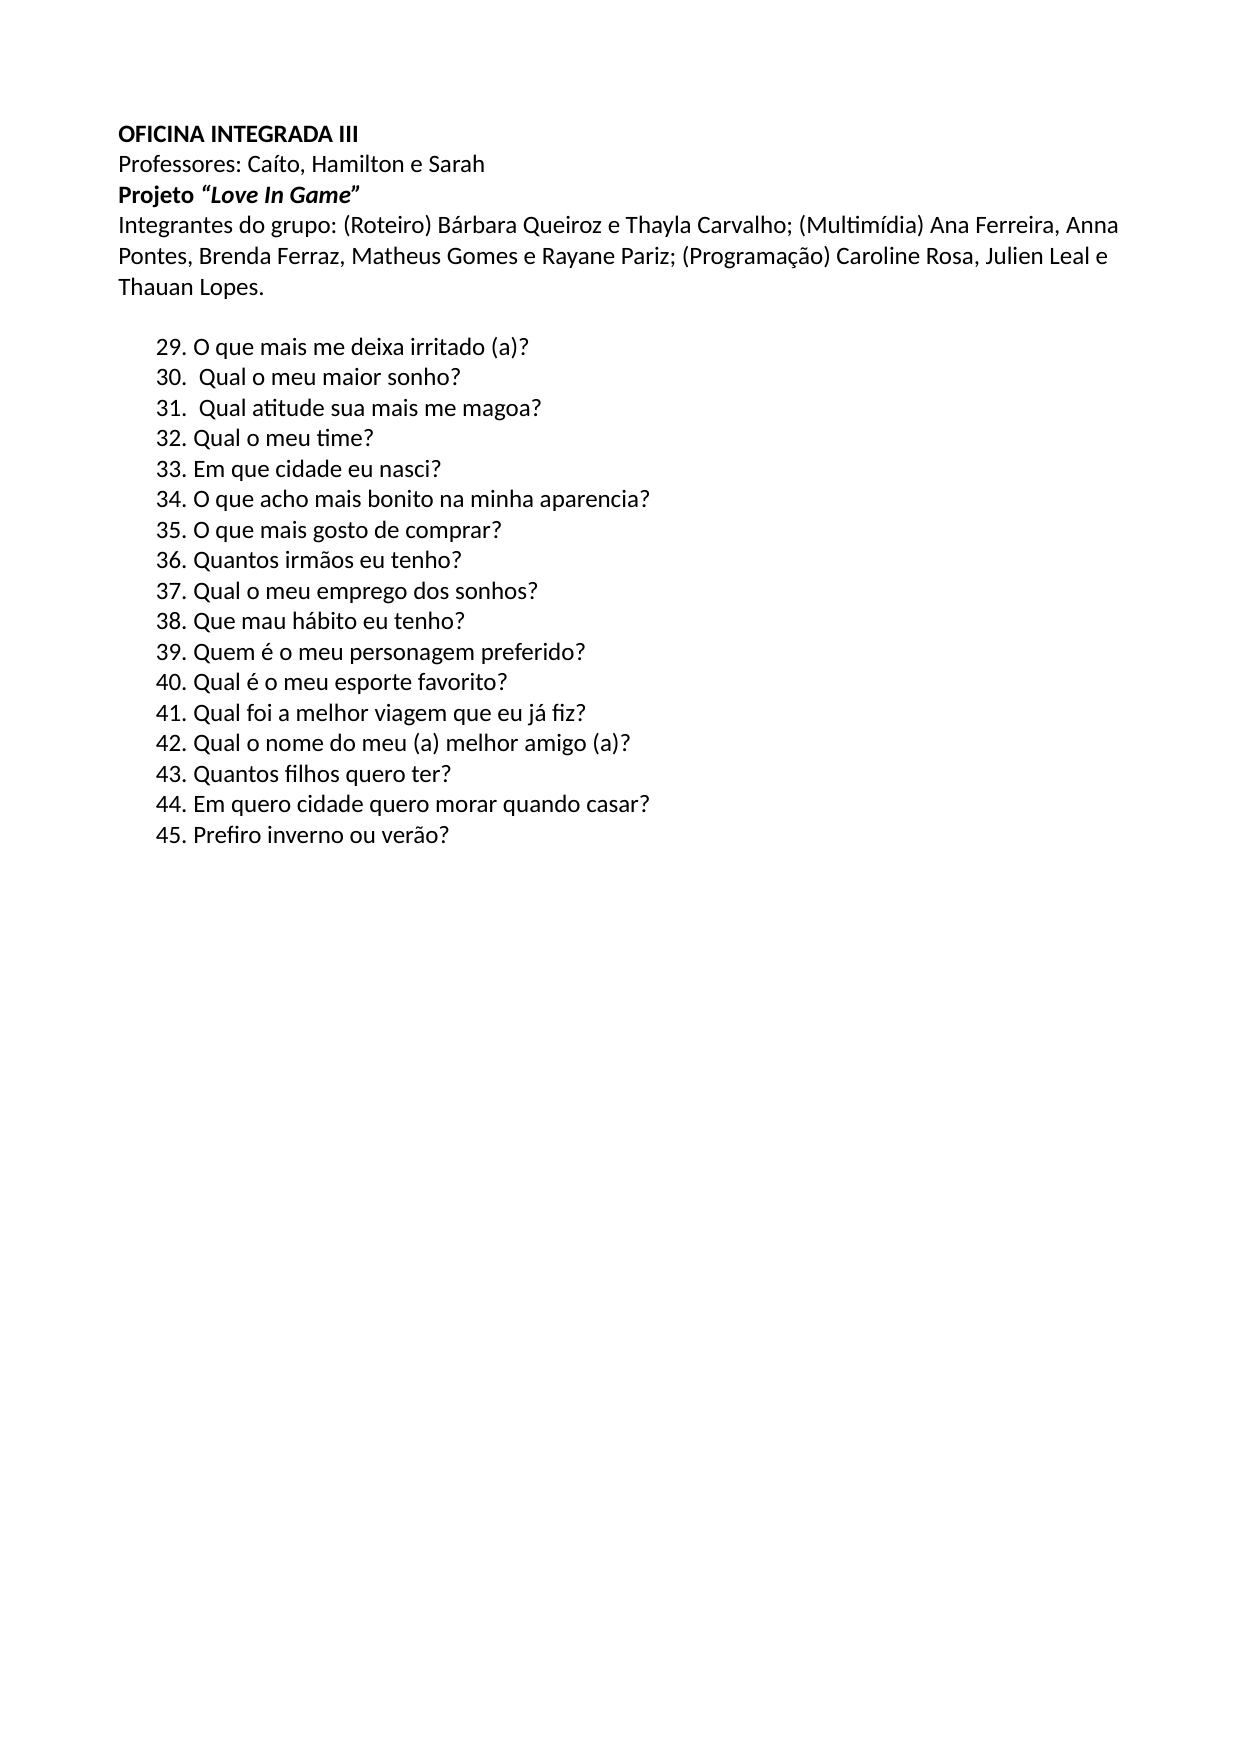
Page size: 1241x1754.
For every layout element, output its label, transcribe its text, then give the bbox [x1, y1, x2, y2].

list O que mais me deixa irritado (a)? [156, 331, 1122, 361]
list Em que cidade eu nasci? [156, 453, 1122, 483]
list Qual o meu time? [156, 422, 1122, 453]
list Quantos irmãos eu tenho? [156, 544, 1122, 575]
list O que mais gosto de comprar? [156, 514, 1122, 544]
list Prefiro inverno ou verão? [156, 819, 1122, 849]
list Que mau hábito eu tenho? [156, 605, 1122, 636]
list Qual o nome do meu (a) melhor amigo (a)? [156, 727, 1122, 758]
list Qual o meu emprego dos sonhos? [156, 575, 1122, 605]
list Qual atitude sua mais me magoa? [156, 392, 1122, 422]
list O que acho mais bonito na minha aparencia? [156, 483, 1122, 514]
list Qual é o meu esporte favorito? [156, 666, 1122, 697]
list Quantos filhos quero ter? [156, 758, 1122, 788]
list Quem é o meu personagem preferido? [156, 636, 1122, 666]
list Qual foi a melhor viagem que eu já fiz? [156, 697, 1122, 727]
list Em quero cidade quero morar quando casar? [156, 788, 1122, 819]
list Qual o meu maior sonho? [156, 361, 1122, 392]
